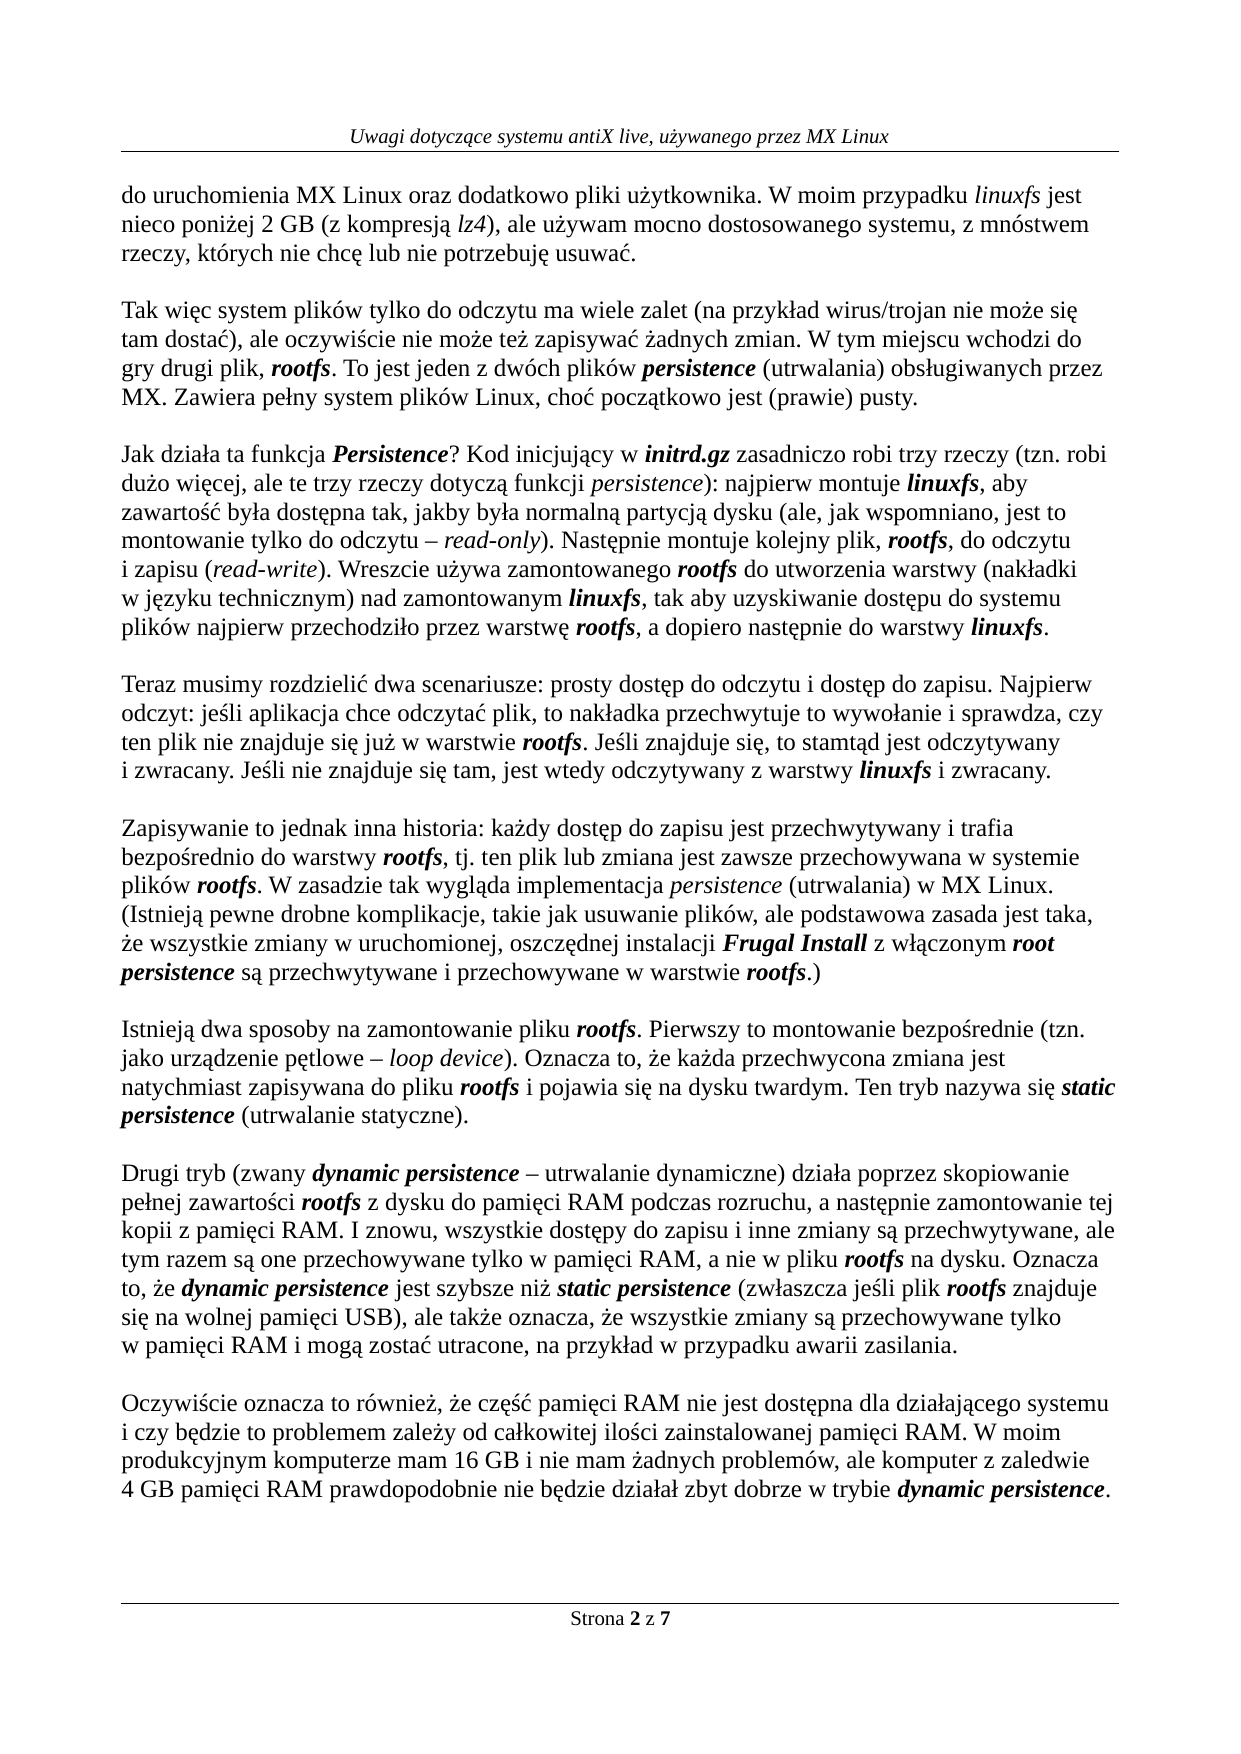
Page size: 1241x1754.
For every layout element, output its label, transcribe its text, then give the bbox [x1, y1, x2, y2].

text Jak działa ta funkcja Persistence? Kod inicjujący w initrd.gz zasadniczo robi trzy rzeczy (tzn. robi dużo więcej, ale te trzy rzeczy dotyczą funkcji persistence): najpierw montuje linuxfs, aby zawartość była dostępna tak, jakby była normalną partycją dysku (ale, jak wspomniano, jest to montowanie tylko do odczytu – read-only). Następnie montuje kolejny plik, rootfs, do odczytu i zapisu (read-write). Wreszcie używa zamontowanego rootfs do utworzenia warstwy (nakładki w języku technicznym) nad zamontowanym linuxfs, tak aby uzyskiwanie dostępu do systemu plików najpierw przechodziło przez warstwę rootfs, a dopiero następnie do warstwy linuxfs. [121, 439, 1119, 641]
text Zapisywanie to jednak inna historia: każdy dostęp do zapisu jest przechwytywany i trafia bezpośrednio do warstwy rootfs, tj. ten plik lub zmiana jest zawsze przechowywana w systemie plików rootfs. W zasadzie tak wygląda implementacja persistence (utrwalania) w MX Linux. (Istnieją pewne drobne komplikacje, takie jak usuwanie plików, ale podstawowa zasada jest taka, że wszystkie zmiany w uruchomionej, oszczędnej instalacji Frugal Install z włączonym root persistence są przechwytywane i przechowywane w warstwie rootfs.) [121, 813, 1119, 986]
text Oczywiście oznacza to również, że część pamięci RAM nie jest dostępna dla działającego systemu i czy będzie to problemem zależy od całkowitej ilości zainstalowanej pamięci RAM. W moim produkcyjnym komputerze mam 16 GB i nie mam żadnych problemów, ale komputer z zaledwie 4 GB pamięci RAM prawdopodobnie nie będzie działał zbyt dobrze w trybie dynamic persistence. [121, 1388, 1119, 1503]
text Drugi tryb (zwany dynamic persistence – utrwalanie dynamiczne) działa poprzez skopiowanie pełnej zawartości rootfs z dysku do pamięci RAM podczas rozruchu, a następnie zamontowanie tej kopii z pamięci RAM. I znowu, wszystkie dostępy do zapisu i inne zmiany są przechwytywane, ale tym razem są one przechowywane tylko w pamięci RAM, a nie w pliku rootfs na dysku. Oznacza to, że dynamic persistence jest szybsze niż static persistence (zwłaszcza jeśli plik rootfs znajduje się na wolnej pamięci USB), ale także oznacza, że wszystkie zmiany są przechowywane tylko [121, 1158, 1119, 1331]
text Istnieją dwa sposoby na zamontowanie pliku rootfs. Pierwszy to montowanie bezpośrednie (tzn. jako urządzenie pętlowe – loop device). Oznacza to, że każda przechwycona zmiana jest natychmiast zapisywana do pliku rootfs i pojawia się na dysku twardym. Ten tryb nazywa się static persistence (utrwalanie statyczne). [121, 1014, 1119, 1129]
text Tak więc system plików tylko do odczytu ma wiele zalet (na przykład wirus/trojan nie może się tam dostać), ale oczywiście nie może też zapisywać żadnych zmian. W tym miejscu wchodzi do gry drugi plik, rootfs. To jest jeden z dwóch plików persistence (utrwalania) obsługiwanych przez MX. Zawiera pełny system plików Linux, choć początkowo jest (prawie) pusty. [121, 296, 1119, 411]
text Teraz musimy rozdzielić dwa scenariusze: prosty dostęp do odczytu i dostęp do zapisu. Najpierw odczyt: jeśli aplikacja chce odczytać plik, to nakładka przechwytuje to wywołanie i sprawdza, czy ten plik nie znajduje się już w warstwie rootfs. Jeśli znajduje się, to stamtąd jest odczytywany i zwracany. Jeśli nie znajduje się tam, jest wtedy odczytywany z warstwy linuxfs i zwracany. [121, 669, 1119, 784]
text do uruchomienia MX Linux oraz dodatkowo pliki użytkownika. W moim przypadku linuxfs jest nieco poniżej 2 GB (z kompresją lz4), ale używam mocno dostosowanego systemu, z mnóstwem rzeczy, których nie chcę lub nie potrzebuję usuwać. [121, 181, 1119, 267]
text w pamięci RAM i mogą zostać utracone, na przykład w przypadku awarii zasilania. [121, 1331, 1119, 1359]
